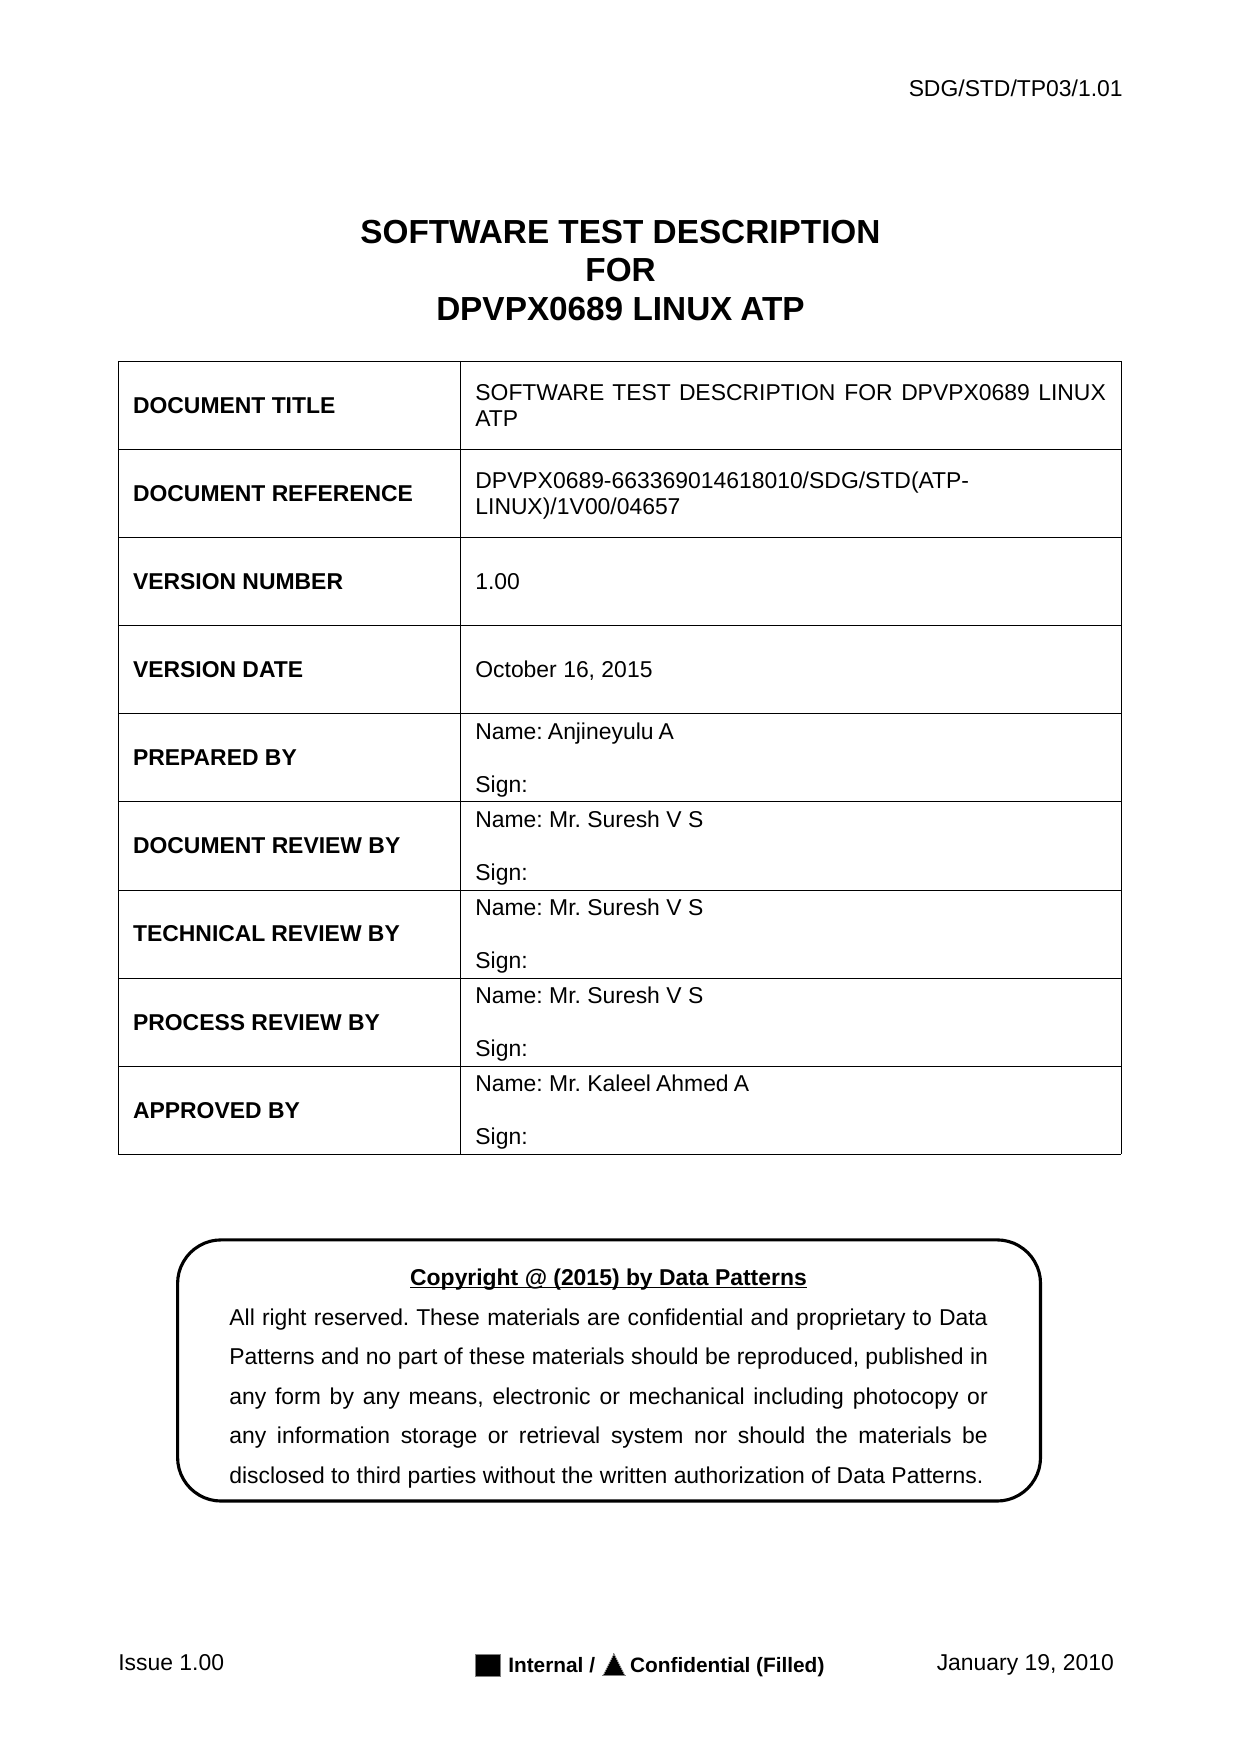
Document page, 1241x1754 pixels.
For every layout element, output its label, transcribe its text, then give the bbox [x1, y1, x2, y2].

table_cell Name: Anjineyulu A Sign: [461, 714, 1121, 801]
text SOFTWARE TEST DESCRIPTION [118, 212, 1122, 250]
table_cell Name: Mr. Suresh V S Sign: [461, 891, 1121, 978]
table_cell October 16, 2015 [461, 626, 1121, 713]
table_cell TECHNICAL REVIEW BY [119, 891, 460, 978]
table_cell 1.00 [461, 538, 1121, 625]
table_cell VERSION NUMBER [119, 538, 460, 625]
table_cell Name: Mr. Suresh V S Sign: [461, 979, 1121, 1066]
table_cell PROCESS REVIEW BY [119, 979, 460, 1066]
table_cell APPROVED BY [119, 1067, 460, 1154]
table_cell DOCUMENT REVIEW BY [119, 802, 460, 889]
table_cell VERSION DATE [119, 626, 460, 713]
table_cell DPVPX0689-663369014618010/SDG/STD(ATP-LINUX)/1V00/04657 [461, 450, 1121, 537]
table_header SOFTWARE TEST DESCRIPTION FOR DPVPX0689 LINUX ATP [461, 362, 1121, 449]
text DPVPX0689 LINUX ATP [118, 289, 1122, 327]
table_cell Name: Mr. Kaleel Ahmed A Sign: [461, 1067, 1121, 1154]
text FOR [118, 250, 1122, 289]
table_cell DOCUMENT REFERENCE [119, 450, 460, 537]
table_cell Name: Mr. Suresh V S Sign: [461, 802, 1121, 889]
table_cell PREPARED BY [119, 714, 460, 801]
table_header DOCUMENT TITLE [119, 362, 460, 449]
